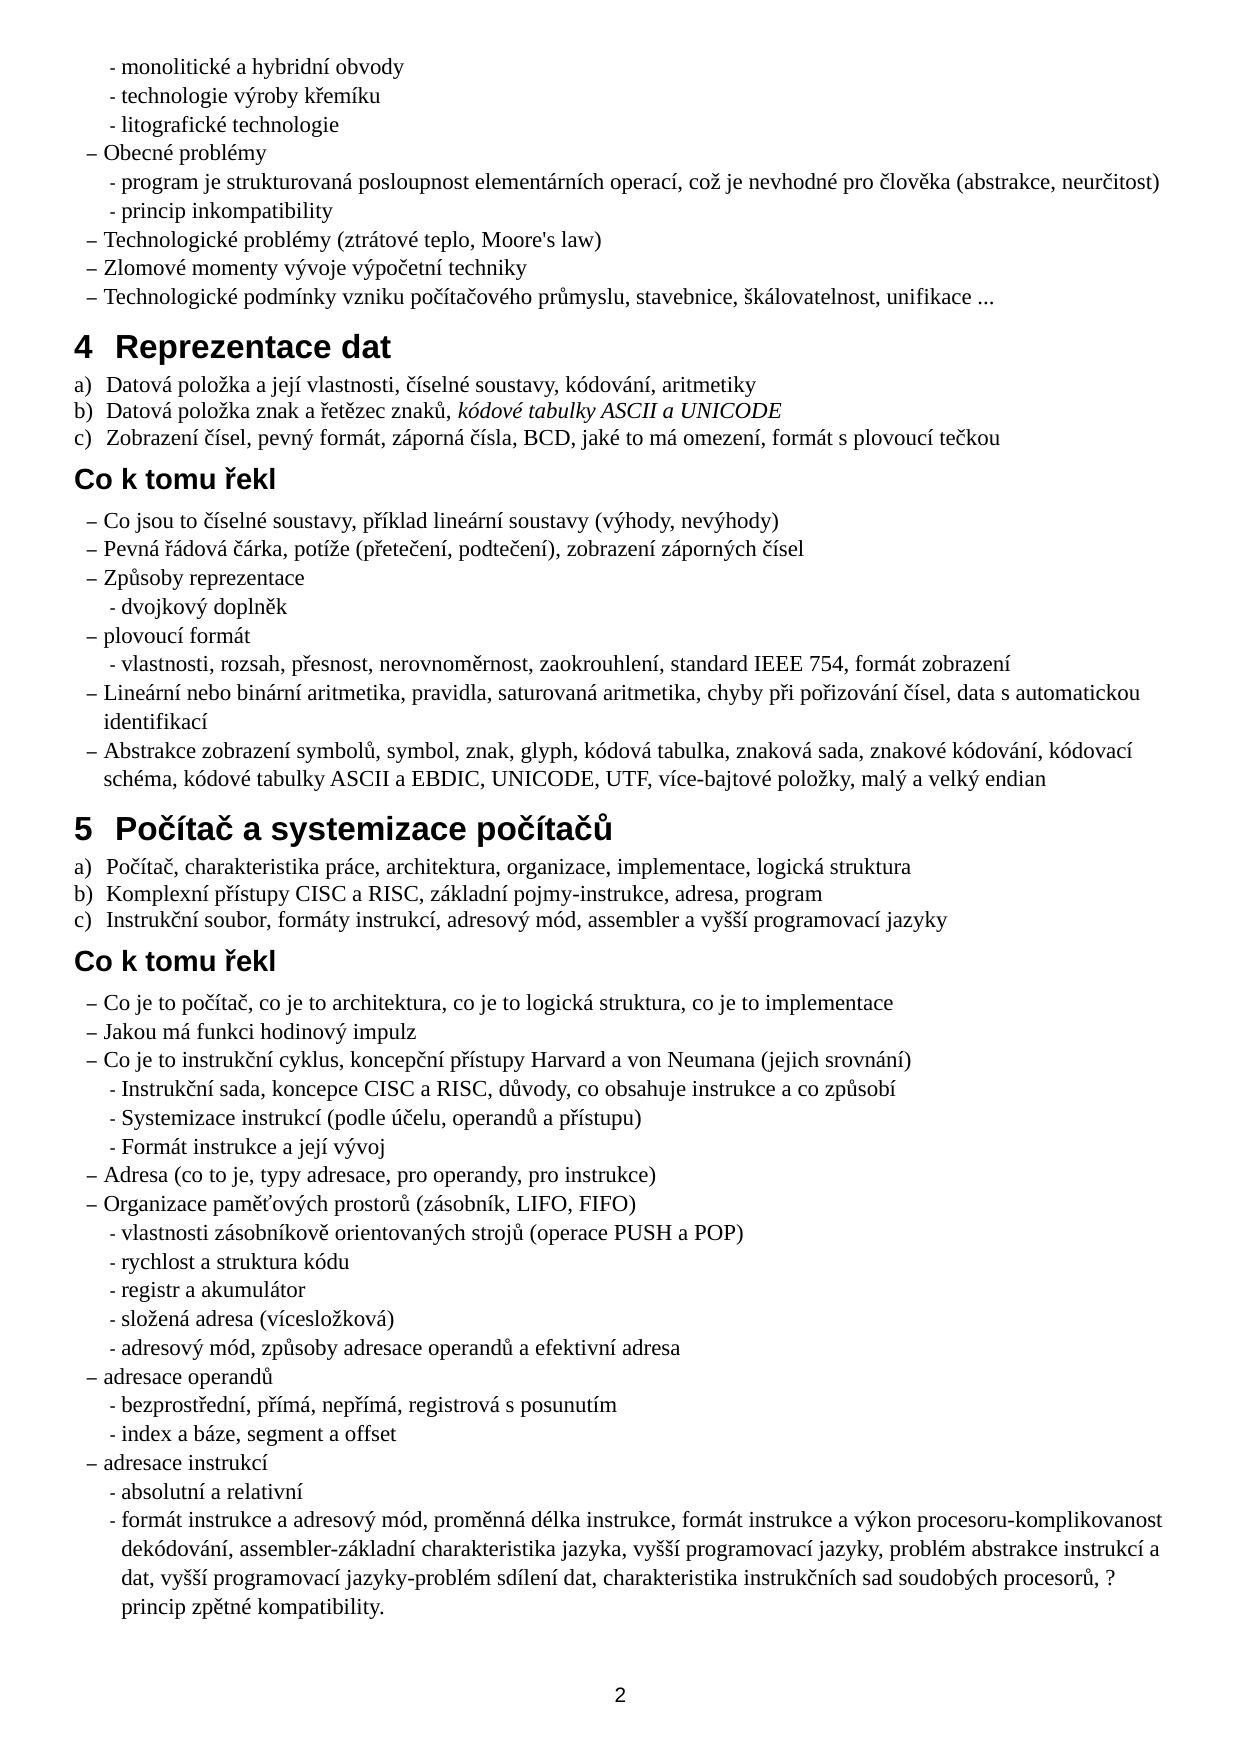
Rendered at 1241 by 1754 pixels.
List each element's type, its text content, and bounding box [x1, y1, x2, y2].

list Adresa (co to je, typy adresace, pro operandy, pro instrukce) [86, 1161, 1166, 1188]
list Formát instrukce a její vývoj [109, 1133, 1166, 1159]
list vlastnosti zásobníkově orientovaných strojů (operace PUSH a POP) [109, 1219, 1166, 1245]
list adresace operandů [86, 1363, 1166, 1389]
list Obecné problémy [86, 139, 1166, 166]
list Co je to instrukční cyklus, koncepční přístupy Harvard a von Neumana (jejich srovnání) [86, 1046, 1166, 1073]
list Systemizace instrukcí (podle účelu, operandů a přístupu) [109, 1104, 1166, 1130]
subtitle Počítač a systemizace počítačů [74, 809, 1166, 847]
list adresace instrukcí [86, 1449, 1166, 1475]
list plovoucí formát [86, 622, 1166, 648]
list Abstrakce zobrazení symbolů, symbol, znak, glyph, kódová tabulka, znaková sada, znakové kódování, kódovací schéma, kódové tabulky ASCII a EBDIC, UNICODE, UTF, více-bajtové položky, malý a velký endian [86, 737, 1166, 792]
list index a báze, segment a offset [109, 1420, 1166, 1447]
list Datová položka a její vlastnosti, číselné soustavy, kódování, aritmetiky [74, 371, 1166, 397]
list dvojkový doplněk [109, 593, 1166, 619]
list Datová položka znak a řetězec znaků, kódové tabulky ASCII a UNICODE [74, 397, 1166, 424]
list Zobrazení čísel, pevný formát, záporná čísla, BCD, jaké to má omezení, formát s plovoucí tečkou [74, 424, 1166, 450]
list Organizace paměťových prostorů (zásobník, LIFO, FIFO) [86, 1190, 1166, 1217]
list Zlomové momenty vývoje výpočetní techniky [86, 254, 1166, 281]
list Lineární nebo binární aritmetika, pravidla, saturovaná aritmetika, chyby při pořizování čísel, data s automatickou identifikací [86, 679, 1166, 734]
list Pevná řádová čárka, potíže (přetečení, podtečení), zobrazení záporných čísel [86, 535, 1166, 562]
list formát instrukce a adresový mód, proměnná délka instrukce, formát instrukce a výkon procesoru-komplikovanost dekódování, assembler-základní charakteristika jazyka, vyšší programovací jazyky, problém abstrakce instrukcí a dat, vyšší programovací jazyky-problém sdílení dat, charakteristika instrukčních sad soudobých procesorů, ?princip zpětné kompatibility. [109, 1506, 1166, 1619]
list Způsoby reprezentace [86, 564, 1166, 591]
list registr a akumulátor [109, 1276, 1166, 1303]
list Instrukční soubor, formáty instrukcí, adresový mód, assembler a vyšší programovací jazyky [74, 906, 1166, 932]
list adresový mód, způsoby adresace operandů a efektivní adresa [109, 1334, 1166, 1360]
list Komplexní přístupy CISC a RISC, základní pojmy-instrukce, adresa, program [74, 880, 1166, 906]
list složená adresa (vícesložková) [109, 1305, 1166, 1332]
list vlastnosti, rozsah, přesnost, nerovnoměrnost, zaokrouhlení, standard IEEE 754, formát zobrazení [109, 650, 1166, 677]
list Co jsou to číselné soustavy, příklad lineární soustavy (výhody, nevýhody) [86, 507, 1166, 533]
subtitle Co k tomu řekl [74, 462, 1166, 495]
subtitle Co k tomu řekl [74, 944, 1166, 978]
list bezprostřední, přímá, nepřímá, registrová s posunutím [109, 1391, 1166, 1418]
list program je strukturovaná posloupnost elementárních operací, což je nevhodné pro člověka (abstrakce, neurčitost) [109, 168, 1166, 194]
list Instrukční sada, koncepce CISC a RISC, důvody, co obsahuje instrukce a co způsobí [109, 1075, 1166, 1102]
list absolutní a relativní [109, 1478, 1166, 1504]
list rychlost a struktura kódu [109, 1248, 1166, 1274]
list Co je to počítač, co je to architektura, co je to logická struktura, co je to implementace [86, 989, 1166, 1015]
list monolitické a hybridní obvody [109, 53, 1166, 79]
list technologie výroby křemíku [109, 82, 1166, 108]
list Technologické problémy (ztrátové teplo, Moore's law) [86, 226, 1166, 252]
list Jakou má funkci hodinový impulz [86, 1018, 1166, 1044]
list Počítač, charakteristika práce, architektura, organizace, implementace, logická struktura [74, 853, 1166, 880]
list Technologické podmínky vzniku počítačového průmyslu, stavebnice, škálovatelnost, unifikace ... [86, 283, 1166, 309]
list princip inkompatibility [109, 197, 1166, 223]
subtitle Reprezentace dat [74, 327, 1166, 365]
list litografické technologie [109, 111, 1166, 137]
